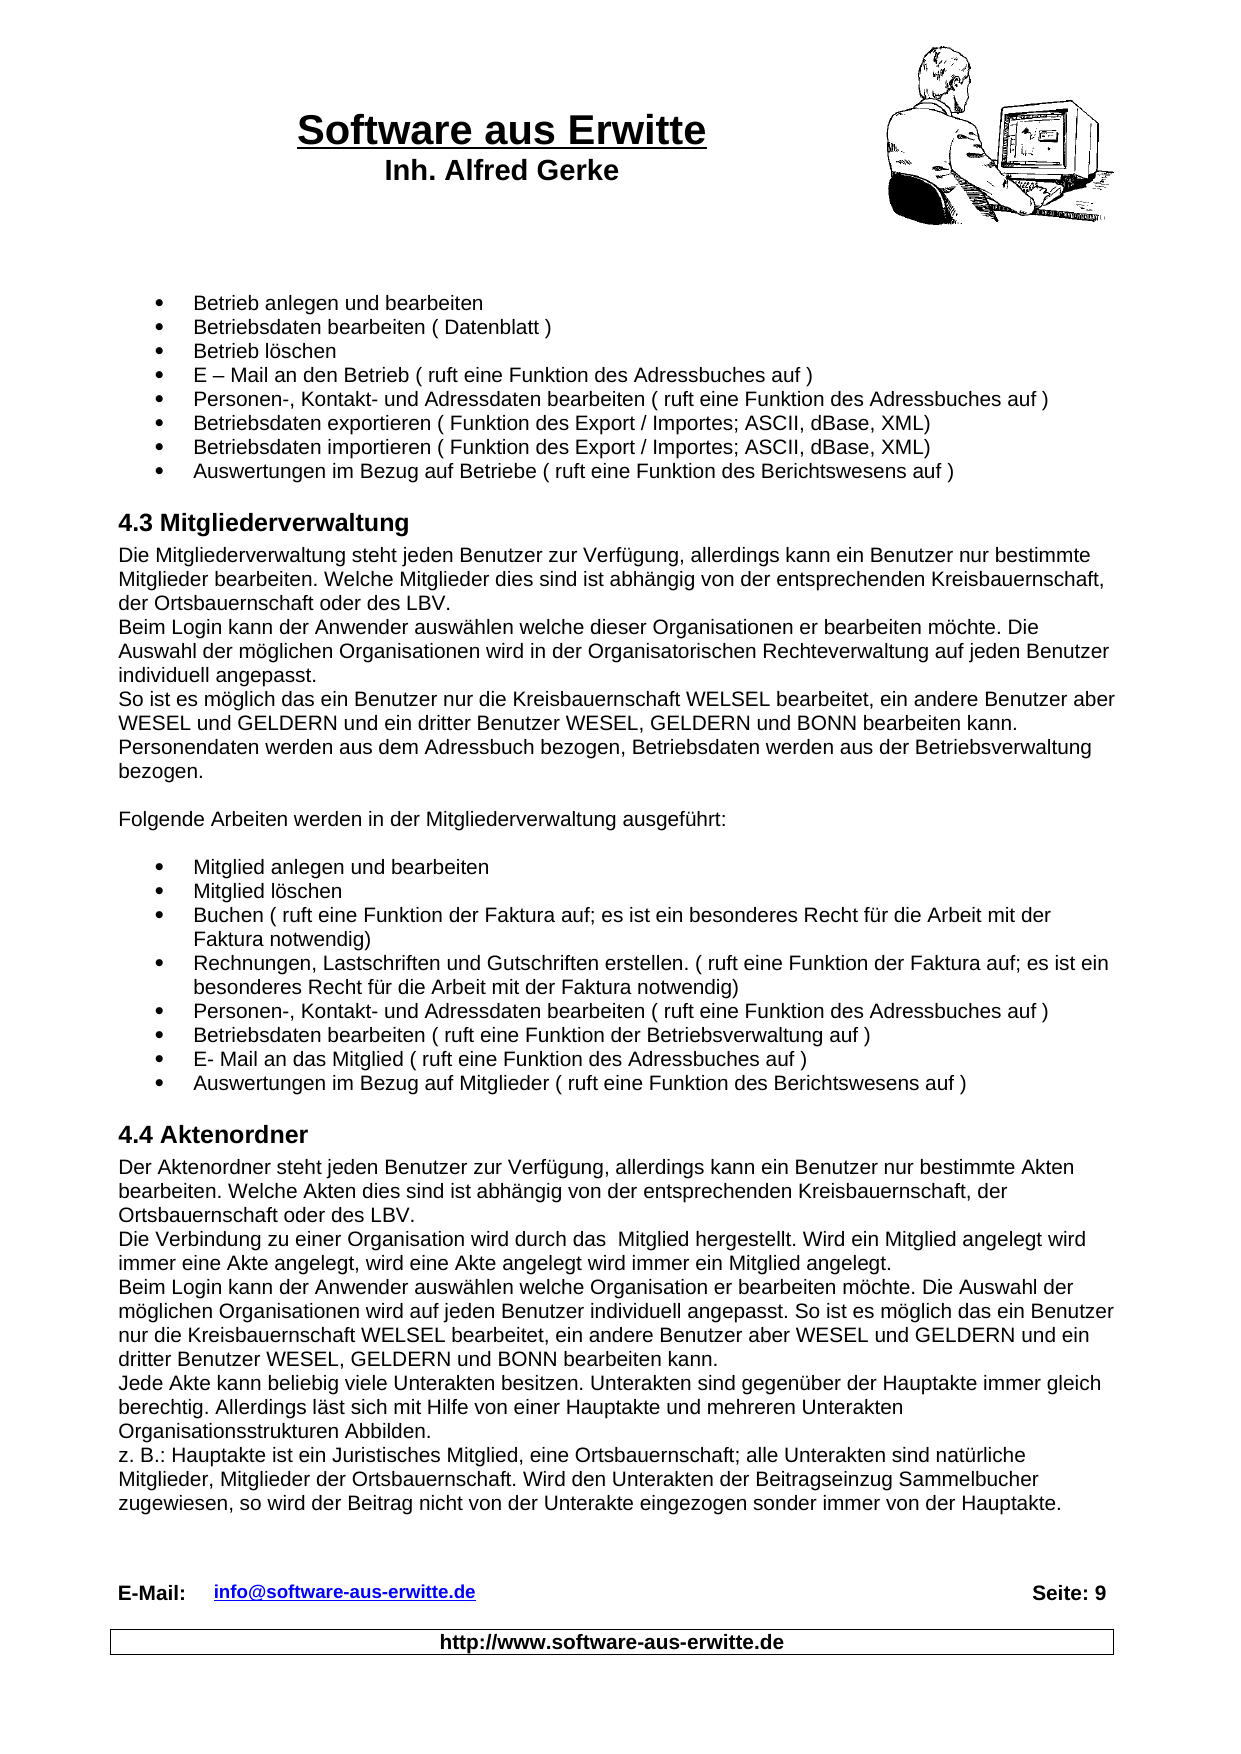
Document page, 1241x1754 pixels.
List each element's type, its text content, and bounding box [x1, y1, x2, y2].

list Personen-, Kontakt- und Adressdaten bearbeiten ( ruft eine Funktion des Adressbuches auf ) [156, 387, 1122, 411]
list E – Mail an den Betrieb ( ruft eine Funktion des Adressbuches auf ) [156, 363, 1122, 387]
text Beim Login kann der Anwender auswählen welche Organisation er bearbeiten möchte. Die Auswahl der möglichen Organisationen wird auf jeden Benutzer individuell angepasst. So ist es möglich das ein Benutzer nur die Kreisbauernschaft WELSEL bearbeitet, ein andere Benutzer aber WESEL und GELDERN und ein dritter Benutzer WESEL, GELDERN und BONN bearbeiten kann. [118, 1275, 1122, 1371]
text Folgende Arbeiten werden in der Mitgliederverwaltung ausgeführt: [118, 807, 1122, 831]
list E- Mail an das Mitglied ( ruft eine Funktion des Adressbuches auf ) [156, 1047, 1122, 1071]
subtitle 4.3 Mitgliederverwaltung [118, 508, 1122, 537]
list Personen-, Kontakt- und Adressdaten bearbeiten ( ruft eine Funktion des Adressbuches auf ) [156, 999, 1122, 1023]
list Buchen ( ruft eine Funktion der Faktura auf; es ist ein besonderes Recht für die Arbeit mit der Faktura notwendig) [156, 903, 1122, 951]
text Der Aktenordner steht jeden Benutzer zur Verfügung, allerdings kann ein Benutzer nur bestimmte Akten bearbeiten. Welche Akten dies sind ist abhängig von der entsprechenden Kreisbauernschaft, der Ortsbauernschaft oder des LBV. [118, 1155, 1122, 1227]
list Auswertungen im Bezug auf Mitglieder ( ruft eine Funktion des Berichtswesens auf ) [156, 1071, 1122, 1095]
text Die Mitgliederverwaltung steht jeden Benutzer zur Verfügung, allerdings kann ein Benutzer nur bestimmte Mitglieder bearbeiten. Welche Mitglieder dies sind ist abhängig von der entsprechenden Kreisbauernschaft, der Ortsbauernschaft oder des LBV. [118, 543, 1122, 615]
text Beim Login kann der Anwender auswählen welche dieser Organisationen er bearbeiten möchte. Die Auswahl der möglichen Organisationen wird in der Organisatorischen Rechteverwaltung auf jeden Benutzer individuell angepasst. [118, 615, 1122, 687]
picture [886, 46, 1116, 226]
list Rechnungen, Lastschriften und Gutschriften erstellen. ( ruft eine Funktion der Faktura auf; es ist ein besonderes Recht für die Arbeit mit der Faktura notwendig) [156, 951, 1122, 999]
list Betriebsdaten bearbeiten ( ruft eine Funktion der Betriebsverwaltung auf ) [156, 1023, 1122, 1047]
text Jede Akte kann beliebig viele Unterakten besitzen. Unterakten sind gegenüber der Hauptakte immer gleich berechtig. Allerdings läst sich mit Hilfe von einer Hauptakte und mehreren Unterakten Organisationsstrukturen Abbilden. [118, 1371, 1122, 1442]
list Betriebsdaten bearbeiten ( Datenblatt ) [156, 315, 1122, 339]
text So ist es möglich das ein Benutzer nur die Kreisbauernschaft WELSEL bearbeitet, ein andere Benutzer aber WESEL und GELDERN und ein dritter Benutzer WESEL, GELDERN und BONN bearbeiten kann. [118, 687, 1122, 735]
list Betrieb löschen [156, 339, 1122, 363]
list Mitglied anlegen und bearbeiten [156, 854, 1122, 879]
text z. B.: Hauptakte ist ein Juristisches Mitglied, eine Ortsbauernschaft; alle Unterakten sind natürliche Mitglieder, Mitglieder der Ortsbauernschaft. Wird den Unterakten der Beitragseinzug Sammelbucher zugewiesen, so wird der Beitrag nicht von der Unterakte eingezogen sonder immer von der Hauptakte. [118, 1442, 1122, 1514]
subtitle 4.4 Aktenordner [118, 1120, 1122, 1149]
list Betriebsdaten importieren ( Funktion des Export / Importes; ASCII, dBase, XML) [156, 435, 1122, 459]
text Personendaten werden aus dem Adressbuch bezogen, Betriebsdaten werden aus der Betriebsverwaltung bezogen. [118, 735, 1122, 783]
list Mitglied löschen [156, 879, 1122, 903]
list Betriebsdaten exportieren ( Funktion des Export / Importes; ASCII, dBase, XML) [156, 411, 1122, 435]
list Auswertungen im Bezug auf Betriebe ( ruft eine Funktion des Berichtswesens auf ) [156, 459, 1122, 483]
list Betrieb anlegen und bearbeiten [156, 291, 1122, 315]
text Die Verbindung zu einer Organisation wird durch das Mitglied hergestellt. Wird ein Mitglied angelegt wird immer eine Akte angelegt, wird eine Akte angelegt wird immer ein Mitglied angelegt. [118, 1227, 1122, 1275]
